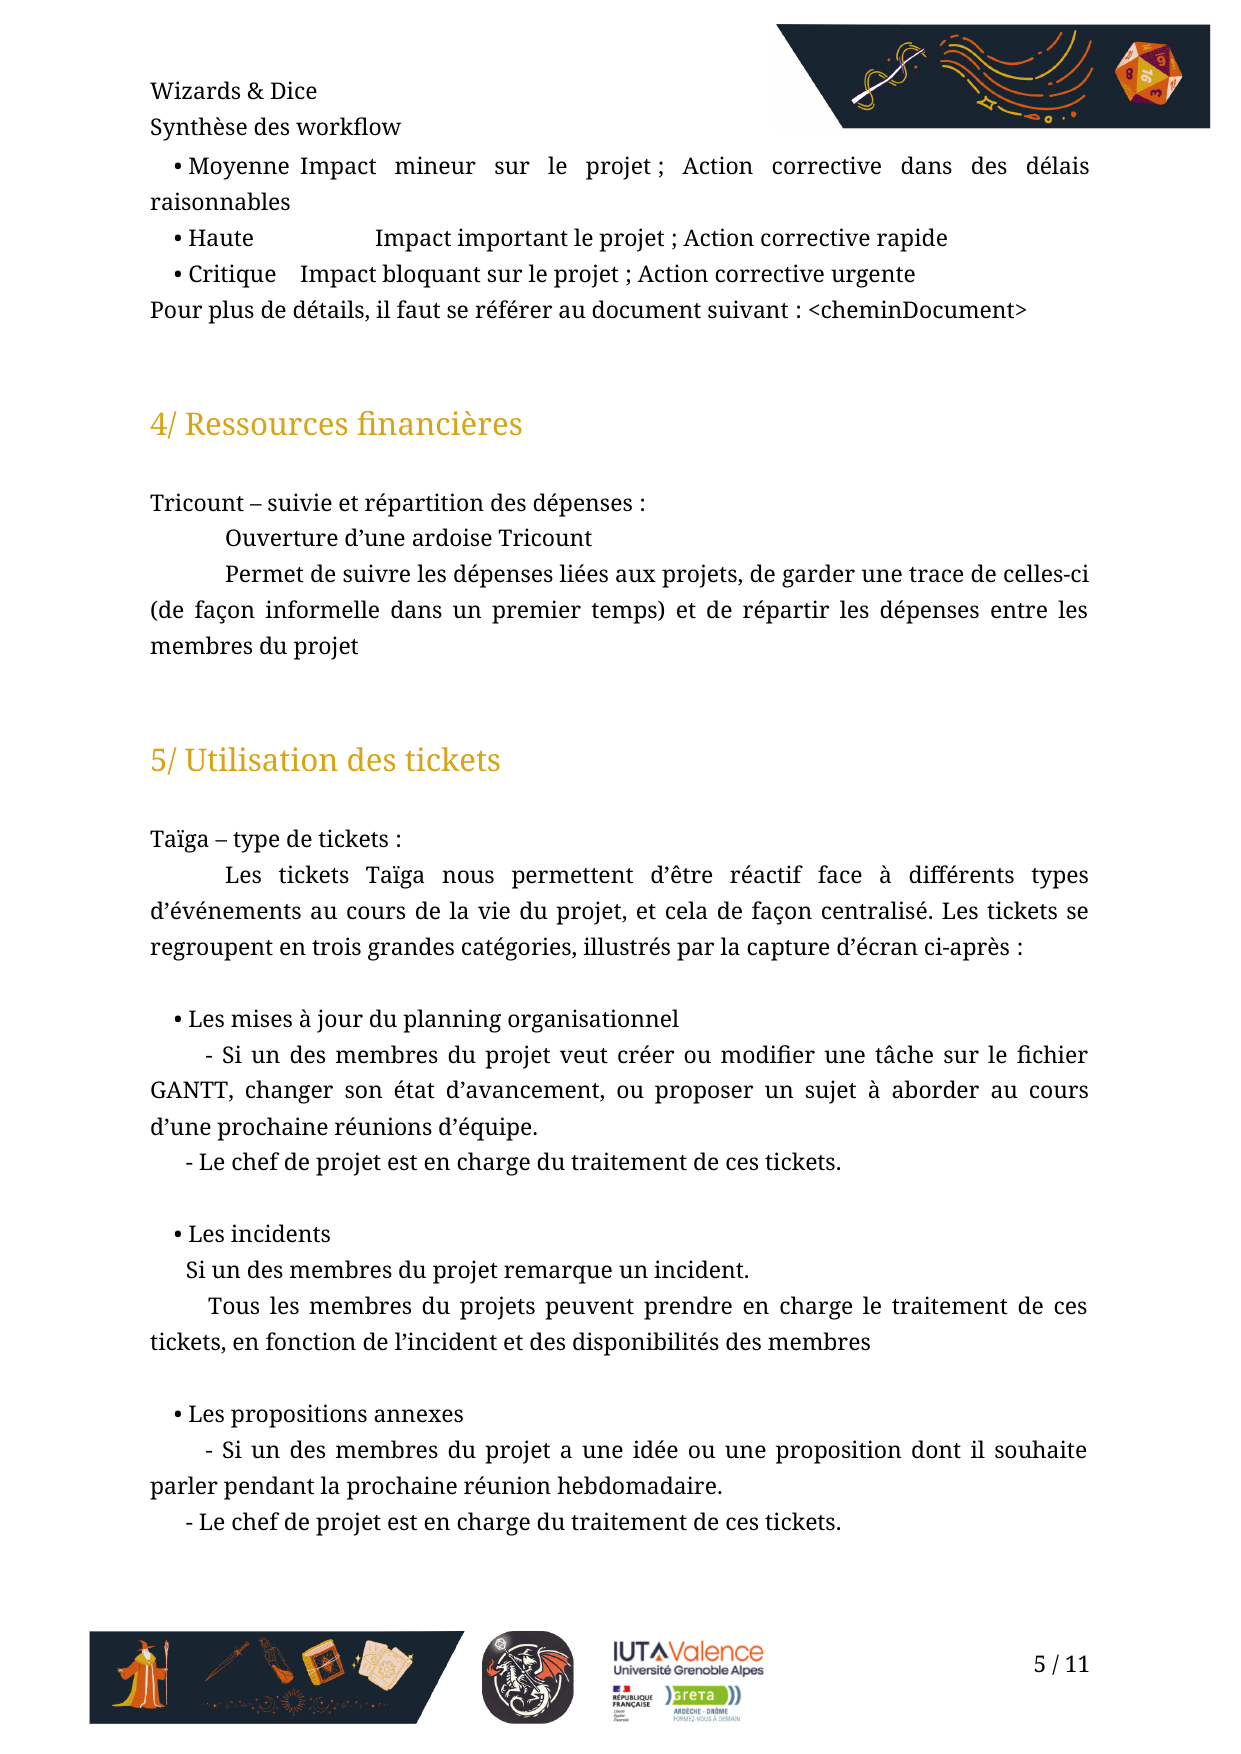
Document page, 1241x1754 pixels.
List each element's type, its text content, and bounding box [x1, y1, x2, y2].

text • Les incidents [150, 1218, 1090, 1249]
picture [771, 21, 1218, 131]
text • Les mises à jour du planning organisationnel [150, 1003, 1090, 1034]
subtitle Ressources financières [150, 402, 1090, 444]
text Pour plus de détails, il faut se référer au document suivant : <cheminDocument> [150, 294, 1090, 325]
text • Les propositions annexes [150, 1398, 1090, 1429]
text Tricount – suivie et répartition des dépenses : [150, 486, 1090, 518]
text • Critique Impact bloquant sur le projet ; Action corrective urgente [150, 258, 1090, 289]
subtitle Utilisation des tickets [150, 738, 1090, 781]
text - Si un des membres du projet veut créer ou modifier une tâche sur le fichier GANTT, changer son état d’avancement, ou proposer un sujet à aborder au cours d’une prochaine réunions d’équipe. [150, 1038, 1090, 1142]
text Si un des membres du projet remarque un incident. [150, 1254, 1090, 1285]
text Taïga – type de tickets : [150, 823, 1090, 854]
picture [81, 1620, 788, 1733]
text Permet de suivre les dépenses liées aux projets, de garder une trace de celles-ci (de façon informelle dans un premier temps) et de répartir les dépenses entre les membres du projet [150, 558, 1090, 661]
text - Le chef de projet est en charge du traitement de ces tickets. [150, 1506, 1090, 1537]
text - Le chef de projet est en charge du traitement de ces tickets. [150, 1146, 1090, 1178]
text • Moyenne Impact mineur sur le projet ; Action corrective dans des délais raisonnables [150, 150, 1090, 217]
text Les tickets Taïga nous permettent d’être réactif face à différents types d’événements au cours de la vie du projet, et cela de façon centralisé. Les tickets se regroupent en trois grandes catégories, illustrés par la capture d’écran ci-après : [150, 859, 1090, 962]
text • Haute Impact important le projet ; Action corrective rapide [150, 222, 1090, 253]
text Ouverture d’une ardoise Tricount [150, 522, 1090, 554]
text Tous les membres du projets peuvent prendre en charge le traitement de ces tickets, en fonction de l’incident et des disponibilités des membres [150, 1290, 1090, 1357]
text - Si un des membres du projet a une idée ou une proposition dont il souhaite parler pendant la prochaine réunion hebdomadaire. [150, 1434, 1090, 1501]
